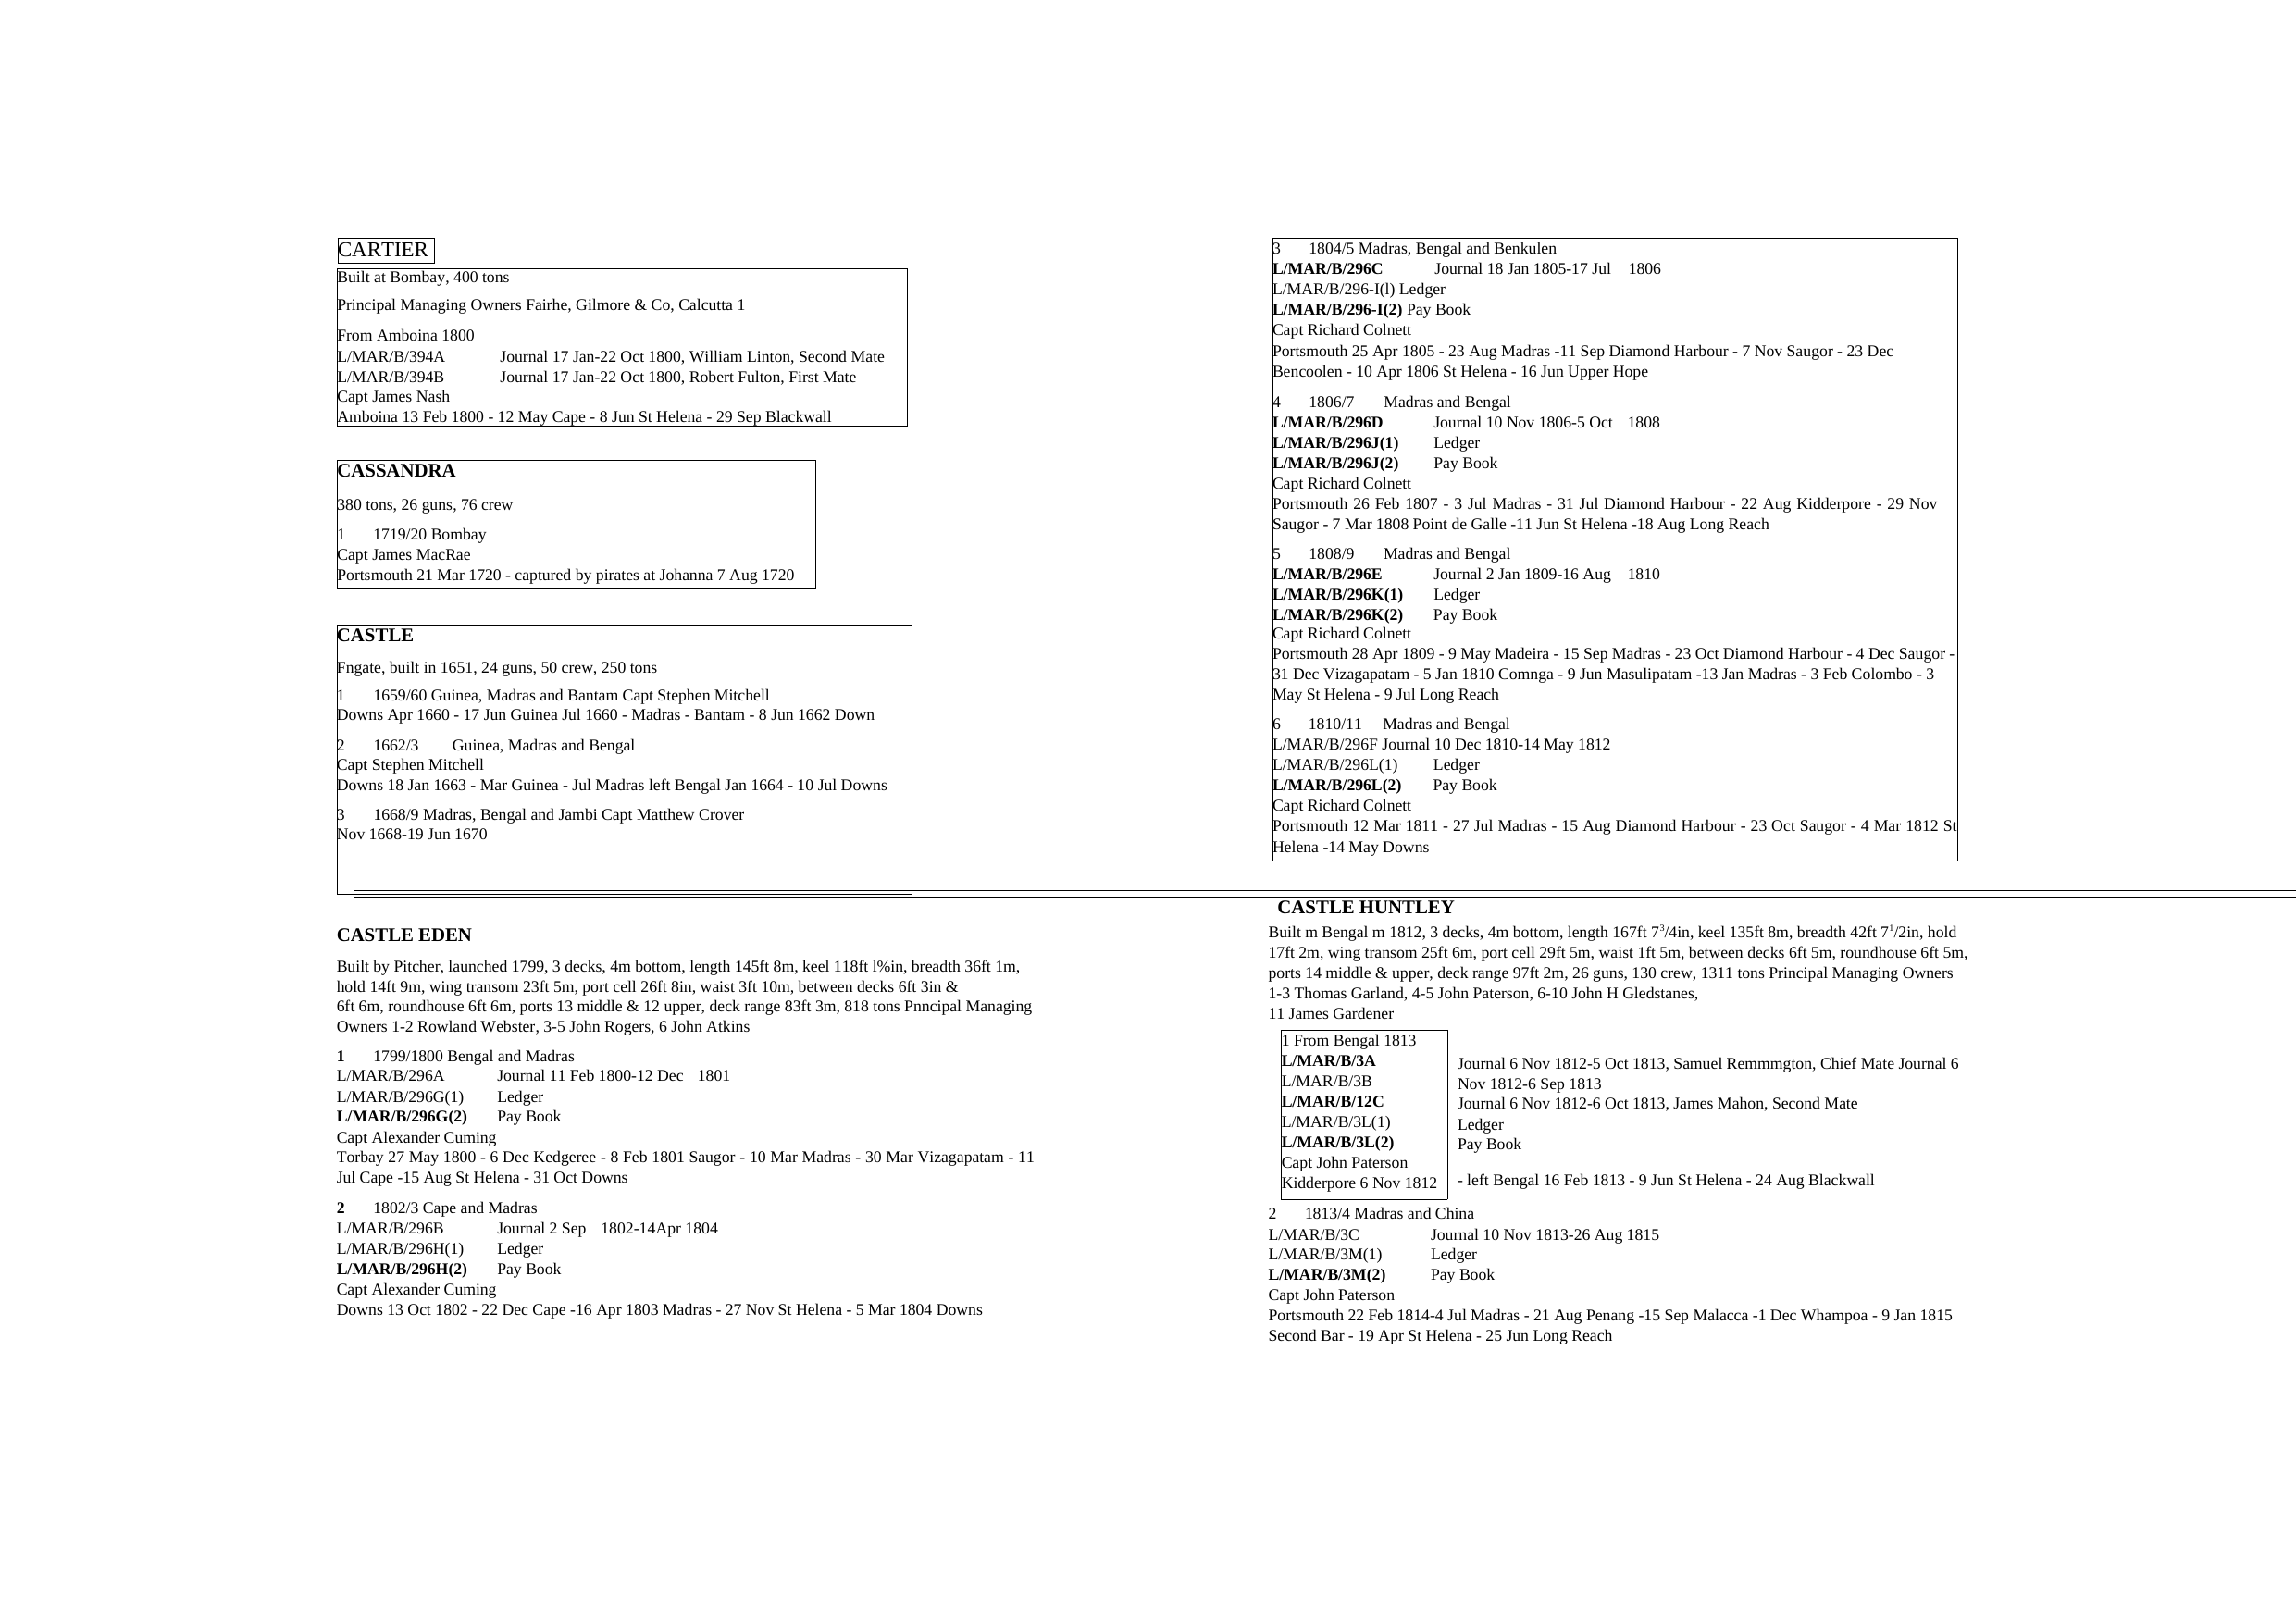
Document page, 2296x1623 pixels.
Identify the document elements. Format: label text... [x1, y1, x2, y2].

text Journal 6 Nov 1812-5 Oct 1813, Samuel Remmmgton, Chief Mate Journal 6 Nov 1812-6 Sep 1813 [1268, 1052, 1969, 1093]
text L/MAR/B/296J(1) Ledger [1273, 432, 1957, 452]
text Downs 18 Jan 1663 - Mar Guinea - Jul Madras left Bengal Jan 1664 - 10 Jul Downs [338, 774, 912, 795]
text Portsmouth 21 Mar 1720 - captured by pirates at Johanna 7 Aug 1720 [338, 564, 815, 585]
text 1 From Bengal 1813 [1282, 1031, 1447, 1050]
text Capt Stephen Mitchell [338, 755, 912, 774]
text Nov 1668-19 Jun 1670 [338, 824, 912, 844]
text L/MAR/B/296J(2) Pay Book [1273, 452, 1957, 473]
text Journal 6 Nov 1812-6 Oct 1813, James Mahon, Second Mate [1268, 1093, 1969, 1113]
text Pay Book [1268, 1134, 1969, 1154]
text Portsmouth 28 Apr 1809 - 9 May Madeira - 15 Sep Madras - 23 Oct Diamond Harbour - 4 Dec Saugor - 31 Dec Vizagapatam - 5 Jan 1810 Comnga - 9 Jun Masulipatam -13 Jan Madras - 3 Feb Colombo - 3 May St Helena - 9 Jul Long Reach [1273, 643, 1957, 704]
text CASTLE EDEN [336, 924, 1037, 946]
text Capt Richard Colnett [1273, 473, 1957, 493]
text Capt Alexander Cuming [336, 1126, 1037, 1146]
text Torbay 27 May 1800 - 6 Dec Kedgeree - 8 Feb 1801 Saugor - 10 Mar Madras - 30 Mar Vizagapatam - 11 Jul Cape -15 Aug St Helena - 31 Oct Downs [336, 1146, 1037, 1187]
text L/MAR/B/296D Journal 10 Nov 1806-5 Oct 1808 [1273, 412, 1957, 432]
text L/MAR/B/296L(2) Pay Book [1273, 774, 1957, 795]
text Portsmouth 25 Apr 1805 - 23 Aug Madras -11 Sep Diamond Harbour - 7 Nov Saugor - 23 Dec Bencoolen - 10 Apr 1806 St Helena - 16 Jun Upper Hope [1273, 340, 1957, 381]
text 11 James Gardener [1268, 1003, 1969, 1023]
list 1813/4 Madras and China [1268, 1203, 1969, 1223]
text L/MAR/B/3M(2) Pay Book [1268, 1264, 1969, 1284]
text Capt Richard Colnett [1273, 625, 1957, 643]
text Principal Managing Owners Fairhe, Gilmore & Co, Calcutta 1 From Amboina 1800 [338, 286, 757, 346]
text L/MAR/B/296F Journal 10 Dec 1810-14 May 1812 L/MAR/B/296L(1) Ledger [1273, 734, 1676, 774]
text L/MAR/B/296G(2) Pay Book [336, 1106, 1037, 1126]
text Built at Bombay, 400 tons [338, 269, 907, 286]
text Fngate, built in 1651, 24 guns, 50 crew, 250 tons [338, 658, 912, 676]
text 380 tons, 26 guns, 76 crew [338, 496, 815, 514]
text CASTLE HUNTLEY [1277, 898, 1969, 918]
text L/MAR/B/296H(2) Pay Book [336, 1258, 1037, 1279]
text L/MAR/B/296G(1) Ledger [336, 1085, 1037, 1106]
text Capt James MacRae [338, 544, 815, 564]
text L/MAR/B/296E Journal 2 Jan 1809-16 Aug 1810 [1273, 564, 1957, 584]
list 1662/3 Guinea, Madras and Bengal [338, 735, 912, 755]
text Downs 13 Oct 1802 - 22 Dec Cape -16 Apr 1803 Madras - 27 Nov St Helena - 5 Mar 1804 Downs [336, 1299, 1037, 1319]
text L/MAR/B/3C Journal 10 Nov 1813-26 Aug 1815 [1268, 1223, 1969, 1244]
text 6ft 6m, roundhouse 6ft 6m, ports 13 middle & 12 upper, deck range 83ft 3m, 818 tons Pnncipal Managing Owners 1-2 Rowland Webster, 3-5 John Rogers, 6 John Atkins [336, 997, 1037, 1035]
text L/MAR/B/296A Journal 11 Feb 1800-12 Dec 1801 [336, 1065, 1037, 1085]
list 1659/60 Guinea, Madras and Bantam Capt Stephen Mitchell [338, 684, 912, 704]
text Capt Alexander Cuming [336, 1279, 1037, 1299]
text L/MAR/B/296C Journal 18 Jan 1805-17 Jul 1806 [1273, 258, 1957, 279]
text Ledger [1268, 1113, 1969, 1134]
text - left Bengal 16 Feb 1813 - 9 Jun St Helena - 24 Aug Blackwall [1268, 1171, 1969, 1190]
text CARTIER [339, 239, 434, 262]
text L/MAR/B/394A Journal 17 Jan-22 Oct 1800, William Linton, Second Mate [338, 346, 907, 366]
list 1799/1800 Bengal and Madras [336, 1045, 1037, 1065]
text 1 1719/20 Bombay [338, 524, 815, 544]
text Portsmouth 22 Feb 1814-4 Jul Madras - 21 Aug Penang -15 Sep Malacca -1 Dec Whampoa - 9 Jan 1815 Second Bar - 19 Apr St Helena - 25 Jun Long Reach [1268, 1305, 1969, 1345]
text Capt John Paterson [1268, 1284, 1969, 1305]
text L/MAR/B/296H(1) Ledger [336, 1238, 1037, 1258]
text L/MAR/B/296-I(l) Ledger L/MAR/B/296-I(2) Pay Book [1273, 279, 1507, 319]
list 1810/11 Madras and Bengal [1273, 713, 1957, 734]
text CASTLE [338, 626, 912, 646]
list 1668/9 Madras, Bengal and Jambi Capt Matthew Crover [338, 804, 912, 824]
text Capt Richard Colnett [1273, 319, 1957, 340]
list 1808/9 Madras and Bengal [1273, 543, 1957, 564]
text Portsmouth 26 Feb 1807 - 3 Jul Madras - 31 Jul Diamond Harbour - 22 Aug Kidderpore - 29 Nov Saugor - 7 Mar 1808 Point de Galle -11 Jun St Helena -18 Aug Long Reach [1273, 493, 1939, 534]
text L/MAR/B/3M(1) Ledger [1268, 1244, 1969, 1264]
text L/MAR/B/296B Journal 2 Sep 1802-14 Apr 1804 [336, 1218, 1037, 1238]
text Capt John Paterson Kidderpore 6 Nov 1812 [1282, 1154, 1447, 1171]
text L/MAR/B/296K(2) Pay Book [1273, 604, 1957, 625]
text Built by Pitcher, launched 1799, 3 decks, 4m bottom, length 145ft 8m, keel 118ft l%in, breadth 36ft 1m, hold 14ft 9m, wing transom 23ft 5m, port cell 26ft 8in, waist 3ft 10m, between decks 6ft 3in & [336, 957, 1037, 997]
list 1802/3 Cape and Madras [336, 1197, 1037, 1218]
text CASSANDRA [338, 461, 815, 481]
text Amboina 13 Feb 1800 - 12 May Cape - 8 Jun St Helena - 29 Sep Blackwall [338, 406, 907, 426]
text Built m Bengal m 1812, 3 decks, 4m bottom, length 167ft 73/4in, keel 135ft 8m, breadth 42ft 71/2in, hold 17ft 2m, wing transom 25ft 6m, port cell 29ft 5m, waist 1ft 5m, between decks 6ft 5m, roundhouse 6ft 5m, ports 14 middle & upper, deck range 97ft 2m, 26 guns, 130 crew, 1311 tons Principal Managing Owners 1-3 Thomas Garland, 4-5 John Paterson, 6-10 John H Gledstanes, [1268, 922, 1969, 1003]
list 1806/7 Madras and Bengal [1273, 391, 1957, 412]
text Portsmouth 12 Mar 1811 - 27 Jul Madras - 15 Aug Diamond Harbour - 23 Oct Saugor - 4 Mar 1812 St Helena -14 May Downs [1273, 815, 1957, 857]
text Capt James Nash [338, 386, 907, 406]
list 1804/5 Madras, Bengal and Benkulen [1273, 239, 1957, 258]
text Downs Apr 1660 - 17 Jun Guinea Jul 1660 - Madras - Bantam - 8 Jun 1662 Down [338, 704, 912, 725]
text L/MAR/B/296K(1) Ledger [1273, 584, 1957, 604]
text Capt Richard Colnett [1273, 795, 1957, 815]
text L/MAR/B/394B Journal 17 Jan-22 Oct 1800, Robert Fulton, First Mate [338, 366, 907, 386]
